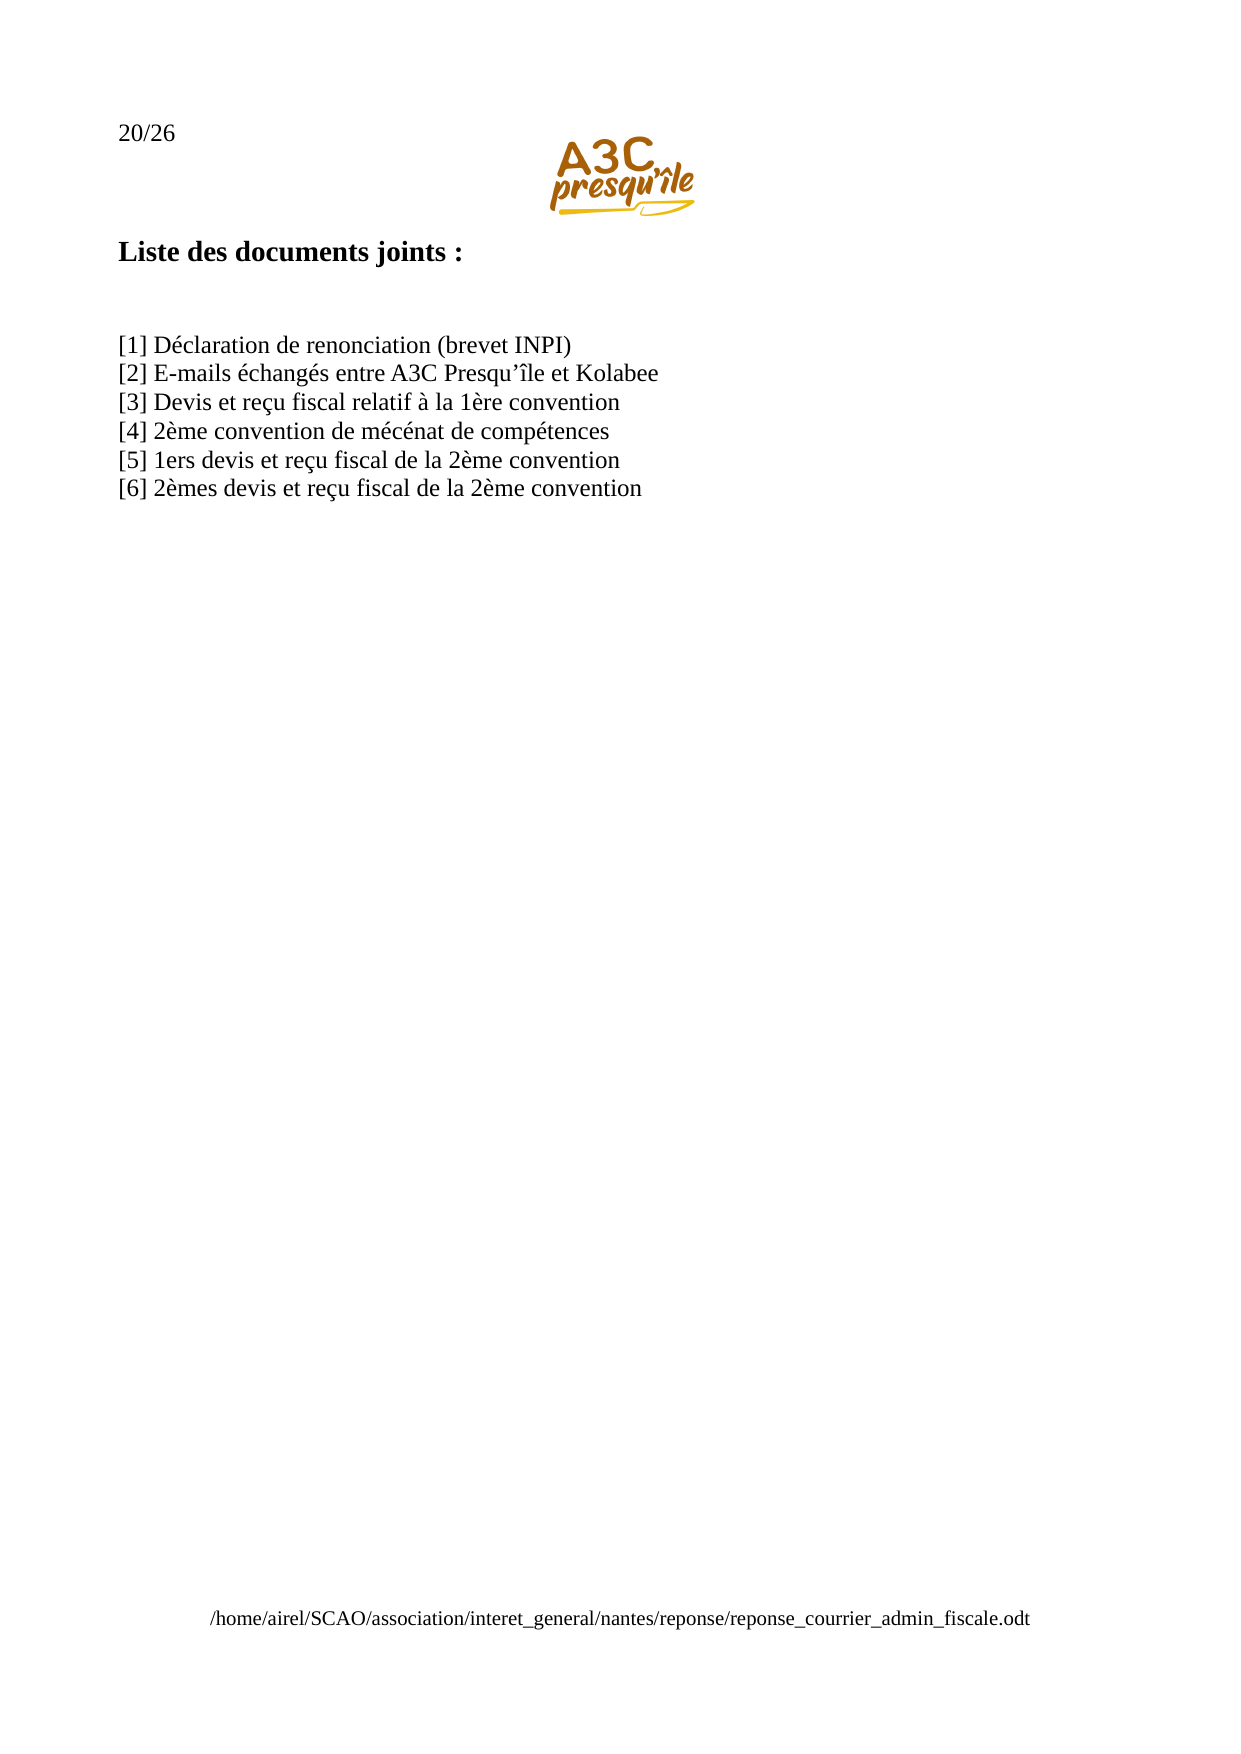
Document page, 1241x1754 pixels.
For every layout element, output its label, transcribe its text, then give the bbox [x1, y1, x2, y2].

text [6] 2èmes devis et reçu fiscal de la 2ème convention [118, 473, 1122, 502]
text [2] E-mails échangés entre A3C Presqu’île et Kolabee [118, 358, 1122, 387]
text [4] 2ème convention de mécénat de compétences [118, 416, 1122, 445]
text [3] Devis et reçu fiscal relatif à la 1ère convention [118, 387, 1122, 416]
text [5] 1ers devis et reçu fiscal de la 2ème convention [118, 445, 1122, 473]
picture [531, 118, 709, 227]
text [1] Déclaration de renonciation (brevet INPI) [118, 330, 1122, 358]
text Liste des documents joints : [118, 234, 1122, 267]
